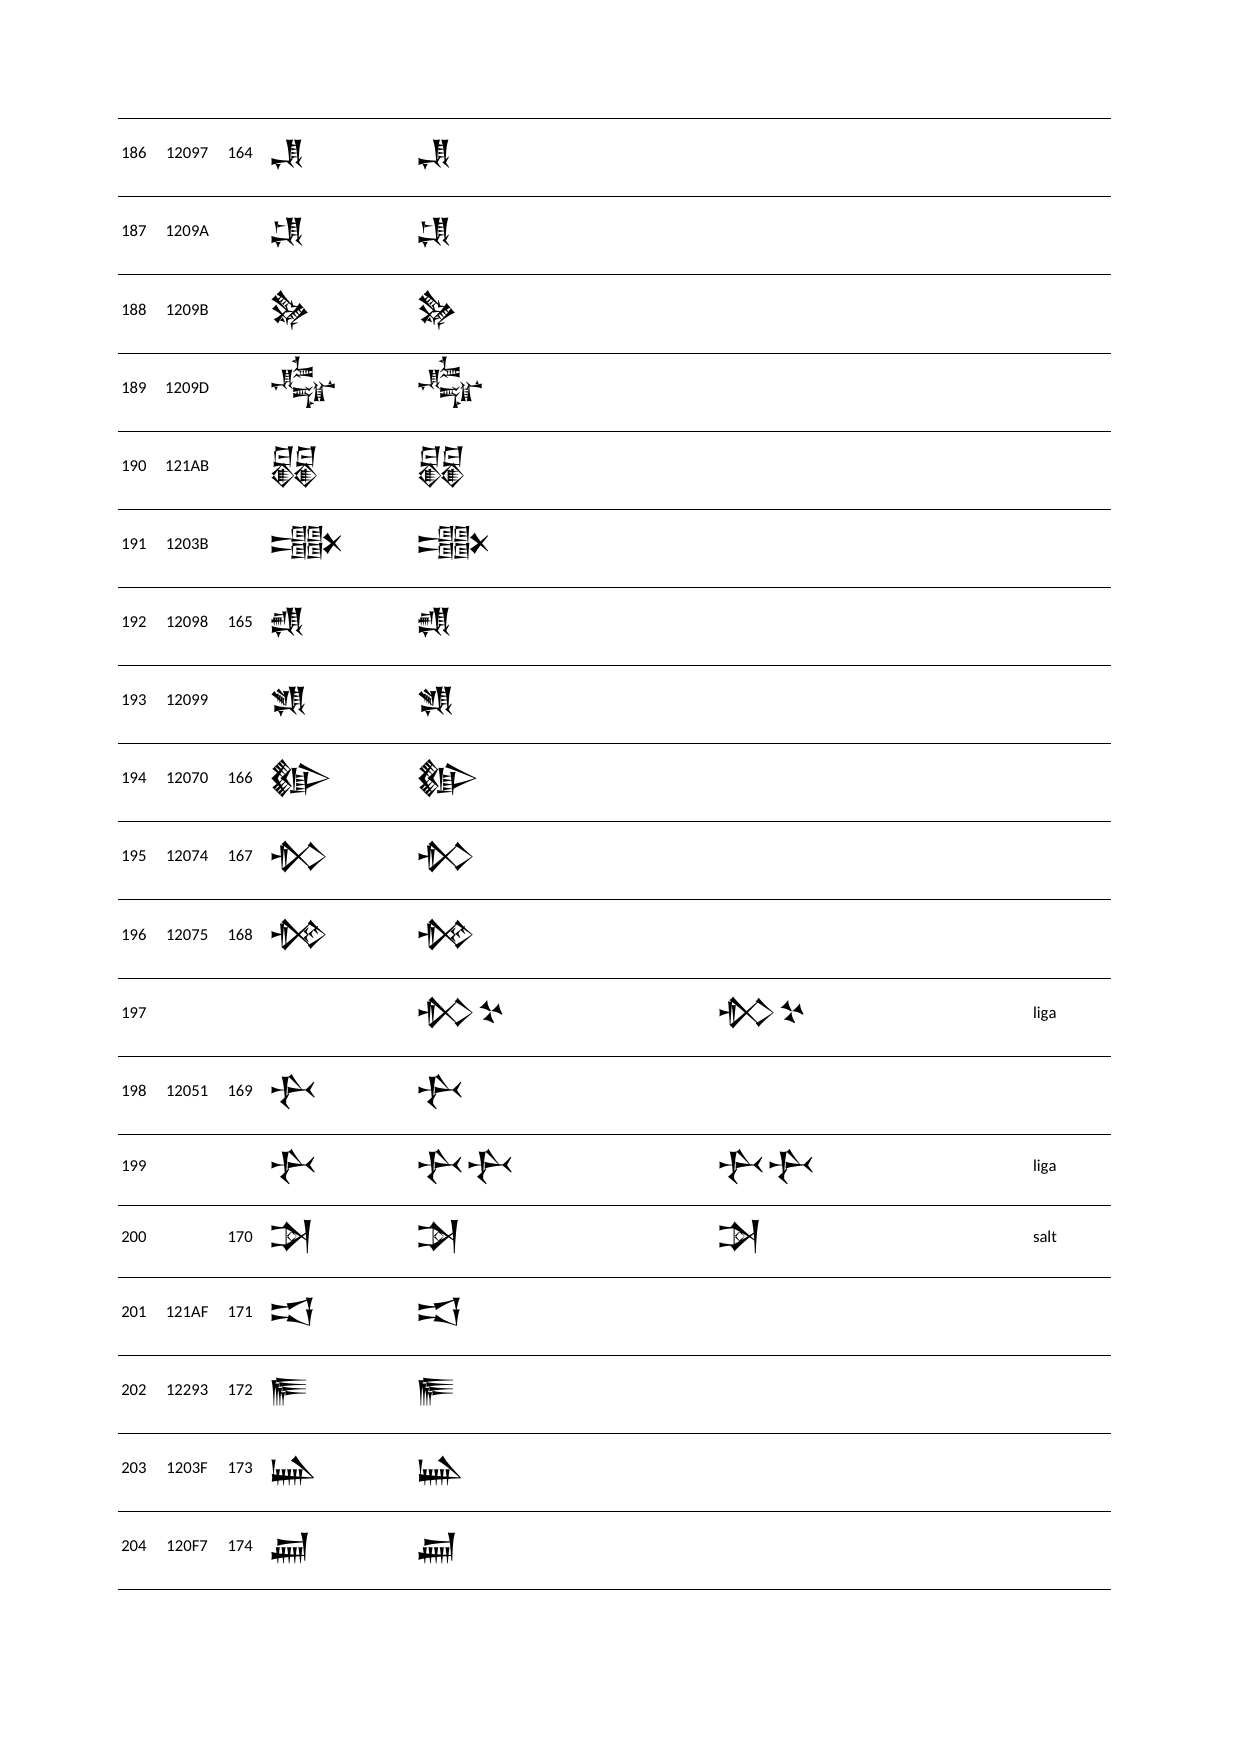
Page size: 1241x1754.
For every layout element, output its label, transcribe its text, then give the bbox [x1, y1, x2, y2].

table_cell 198 [118, 1057, 160, 1134]
table_cell 12099 [160, 666, 214, 743]
table_cell 12070 [160, 744, 214, 821]
table_cell [1030, 900, 1111, 977]
table_cell 𒁑𒁑 [713, 1135, 1030, 1205]
table_cell 170 [214, 1206, 266, 1277]
table_cell 𒀻 [266, 510, 412, 587]
table_cell 𒂚 [412, 197, 713, 274]
table_cell [713, 1434, 1030, 1511]
table_cell [160, 1135, 214, 1205]
table_cell 195 [118, 822, 160, 899]
table_cell [1030, 1512, 1111, 1589]
table_cell [713, 432, 1030, 509]
table_cell 202 [118, 1356, 160, 1433]
table_cell [1030, 666, 1111, 743]
table_cell 199 [118, 1135, 160, 1205]
table_cell 194 [118, 744, 160, 821]
table_cell [713, 822, 1030, 899]
table_cell 𒋭 [412, 1206, 713, 1277]
table_cell 1209A [160, 197, 214, 274]
table_cell [1030, 275, 1111, 352]
table_cell 203 [118, 1434, 160, 1511]
table_cell liga [1030, 1135, 1111, 1205]
table_cell [713, 275, 1030, 352]
table_cell [214, 354, 266, 431]
table_cell 𒋭 [713, 1206, 1030, 1277]
table_cell 174 [214, 1512, 266, 1589]
table_cell [1030, 588, 1111, 665]
table_cell 𒋭 [266, 1206, 412, 1277]
table_cell [713, 666, 1030, 743]
table_cell [160, 1206, 214, 1277]
table_cell 186 [118, 119, 160, 196]
table_cell 𒁴 [412, 822, 713, 899]
table_cell 𒂝 [412, 354, 713, 431]
table_cell liga [1030, 979, 1111, 1056]
table_cell 𒁑𒁑 [412, 1135, 713, 1205]
table_cell 𒁴 [266, 822, 412, 899]
table_cell 12051 [160, 1057, 214, 1134]
table_cell [214, 510, 266, 587]
table_cell [1030, 119, 1111, 196]
table_cell [1030, 822, 1111, 899]
table_cell 𒀿 [266, 1434, 412, 1511]
table_cell 𒂙 [412, 666, 713, 743]
table_cell 1209D [160, 354, 214, 431]
table_cell [214, 432, 266, 509]
table_cell 𒃷 [266, 1512, 412, 1589]
table_cell 𒂘 [266, 588, 412, 665]
table_cell [1030, 1434, 1111, 1511]
table_cell 𒂛 [412, 275, 713, 352]
table_cell 121AB [160, 432, 214, 509]
table_cell 12097 [160, 119, 214, 196]
table_cell [214, 666, 266, 743]
table_cell 𒆯 [266, 1278, 412, 1355]
table_cell [713, 197, 1030, 274]
table_cell 𒁰 [412, 744, 713, 821]
table_cell 𒊓 [412, 1356, 713, 1433]
table_cell 𒁴𒆳 [713, 979, 1030, 1056]
table_cell 𒀿 [412, 1434, 713, 1511]
table_cell [713, 1356, 1030, 1433]
table_cell [214, 197, 266, 274]
table_cell 12075 [160, 900, 214, 977]
table_cell 165 [214, 588, 266, 665]
table_cell [1030, 510, 1111, 587]
table_cell [214, 979, 266, 1056]
table_cell [160, 979, 214, 1056]
table_cell 172 [214, 1356, 266, 1433]
table_cell [1030, 744, 1111, 821]
table_cell 120F7 [160, 1512, 214, 1589]
table_cell [214, 1135, 266, 1205]
table_cell [1030, 1057, 1111, 1134]
table_cell 𒂗 [412, 119, 713, 196]
table_cell 167 [214, 822, 266, 899]
table_cell 𒁑 [266, 1135, 412, 1205]
table_cell 12074 [160, 822, 214, 899]
table_cell 188 [118, 275, 160, 352]
table_cell 121AF [160, 1278, 214, 1355]
table_cell 200 [118, 1206, 160, 1277]
table_cell 𒂝 [266, 354, 412, 431]
table_cell [1030, 354, 1111, 431]
table_cell [1030, 432, 1111, 509]
table_cell 𒂗 [266, 119, 412, 196]
table_cell 1203F [160, 1434, 214, 1511]
table_cell 197 [118, 979, 160, 1056]
table_cell 173 [214, 1434, 266, 1511]
table_cell 164 [214, 119, 266, 196]
table_cell 12098 [160, 588, 214, 665]
table_cell 196 [118, 900, 160, 977]
table_cell [713, 354, 1030, 431]
table_cell 191 [118, 510, 160, 587]
table_cell [1030, 1356, 1111, 1433]
table_cell 171 [214, 1278, 266, 1355]
table_cell [713, 1512, 1030, 1589]
table_cell 𒁵 [266, 900, 412, 977]
table_cell salt [1030, 1206, 1111, 1277]
table_cell [713, 119, 1030, 196]
table_cell [713, 588, 1030, 665]
table_cell [266, 979, 412, 1056]
table_cell 𒀻 [412, 510, 713, 587]
table_cell 𒁑 [412, 1057, 713, 1134]
table_cell [1030, 1278, 1111, 1355]
table_cell [713, 744, 1030, 821]
table_cell 189 [118, 354, 160, 431]
table_cell 1203B [160, 510, 214, 587]
table_cell [713, 510, 1030, 587]
table_cell [713, 1057, 1030, 1134]
table_cell 168 [214, 900, 266, 977]
table_cell [713, 900, 1030, 977]
table_cell 192 [118, 588, 160, 665]
table_cell 193 [118, 666, 160, 743]
table_cell 𒊓 [266, 1356, 412, 1433]
table_cell 𒂘 [412, 588, 713, 665]
table_cell 12293 [160, 1356, 214, 1433]
table_cell 𒁑 [266, 1057, 412, 1134]
table_cell 𒆯 [412, 1278, 713, 1355]
table_cell 𒁵 [412, 900, 713, 977]
table_cell 166 [214, 744, 266, 821]
table_cell [1030, 197, 1111, 274]
table_cell 𒂚 [266, 197, 412, 274]
table_cell 201 [118, 1278, 160, 1355]
table_cell 𒃷 [412, 1512, 713, 1589]
table_cell 𒂙 [266, 666, 412, 743]
table_cell 204 [118, 1512, 160, 1589]
table_cell 1209B [160, 275, 214, 352]
table_cell 𒁰 [266, 744, 412, 821]
table_cell 𒆫 [266, 432, 412, 509]
table_cell 𒂛 [266, 275, 412, 352]
table_cell 169 [214, 1057, 266, 1134]
table_cell 𒁴𒆳 [412, 979, 713, 1056]
table_cell 187 [118, 197, 160, 274]
table_cell 𒆫 [412, 432, 713, 509]
table_cell [214, 275, 266, 352]
table_cell [713, 1278, 1030, 1355]
table_cell 190 [118, 432, 160, 509]
